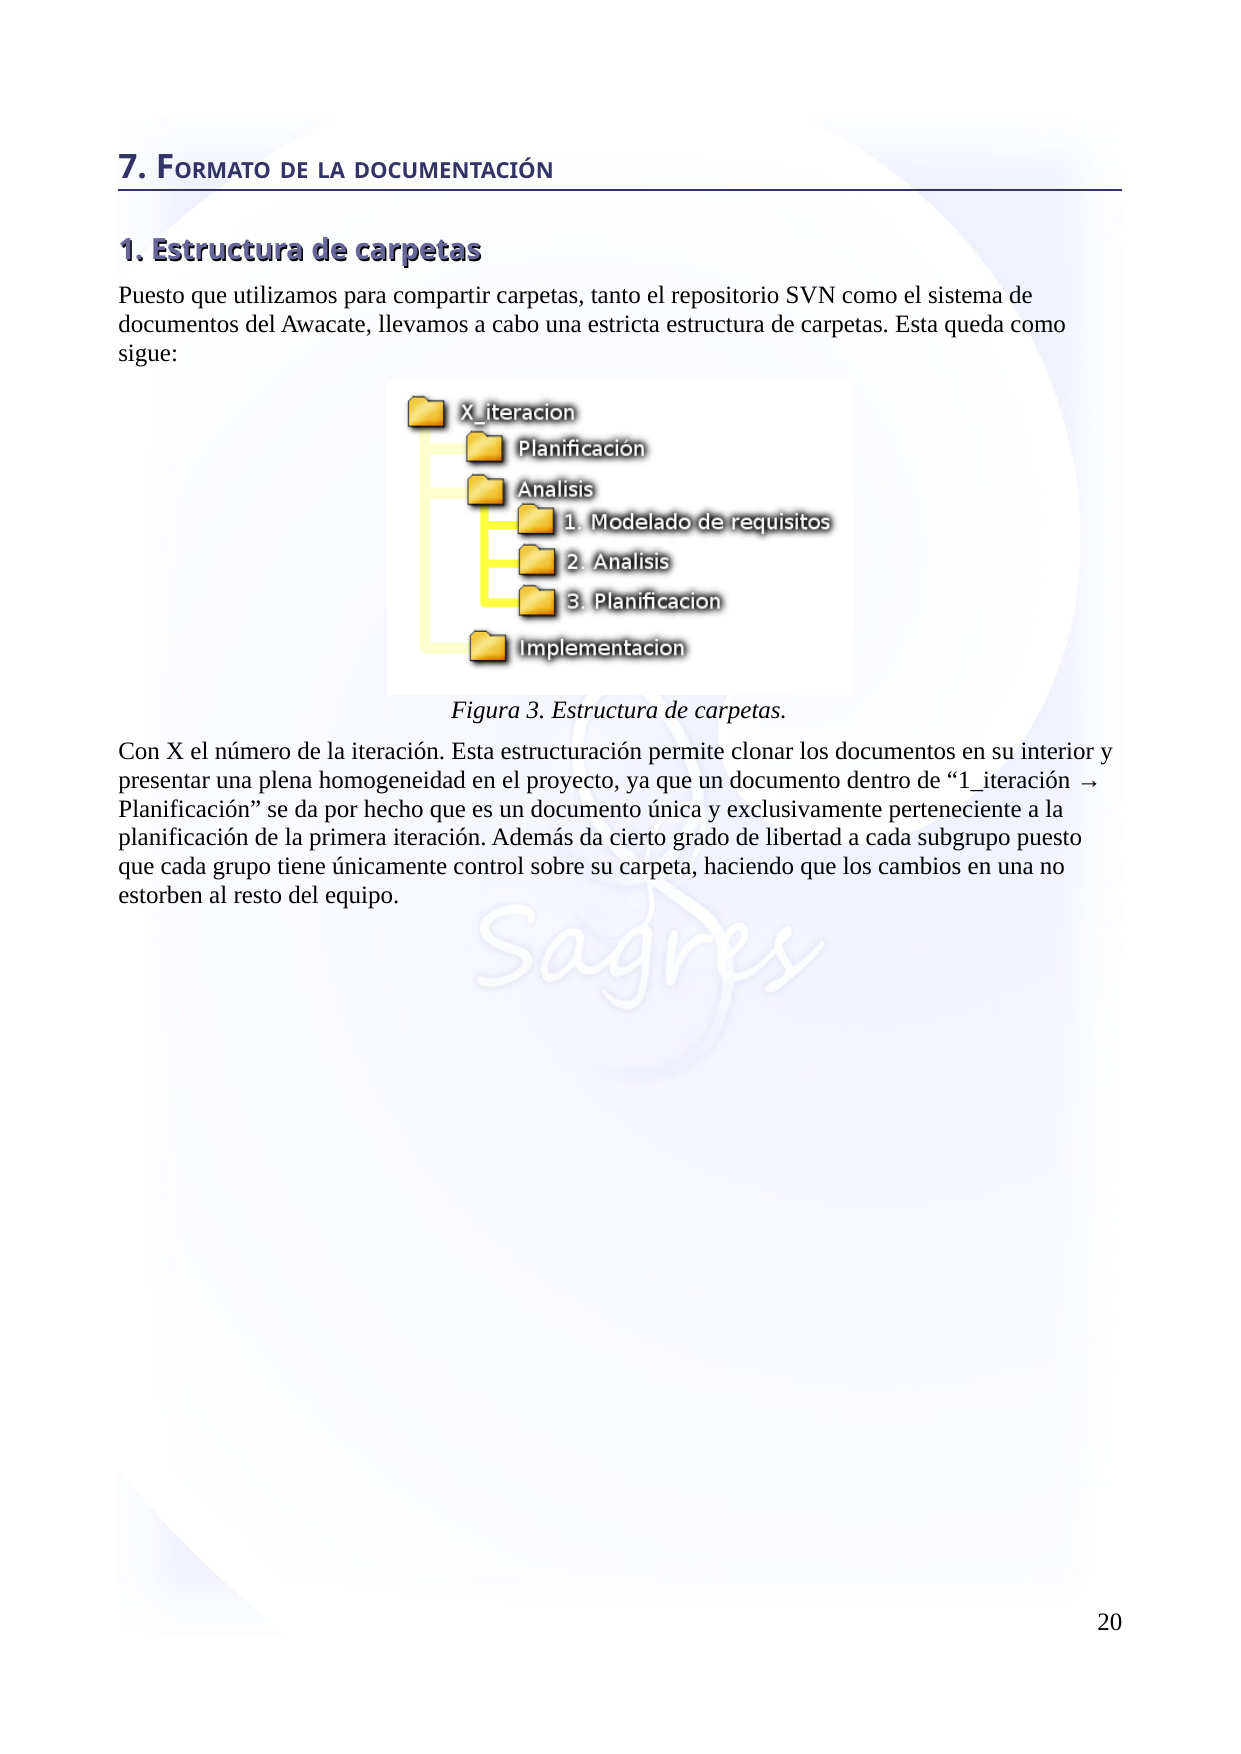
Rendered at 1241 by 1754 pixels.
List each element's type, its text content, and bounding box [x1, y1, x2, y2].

subtitle 7. Formato de la documentación [118, 143, 1122, 189]
text Figura 3. Estructura de carpetas. [118, 379, 1122, 724]
subtitle 1. Estructura de carpetas [118, 228, 1122, 268]
text Puesto que utilizamos para compartir carpetas, tanto el repositorio SVN como el sistema de documentos del Awacate, llevamos a cabo una estricta estructura de carpetas. Esta queda como sigue: [118, 281, 1122, 367]
picture [118, 909, 1122, 1636]
text Con X el número de la iteración. Esta estructuración permite clonar los documentos en su interior y presentar una plena homogeneidad en el proyecto, ya que un documento dentro de “1_iteración → Planificación” se da por hecho que es un documento única y exclusivamente perteneciente a la planificación de la primera iteración. Además da cierto grado de libertad a cada subgrupo puesto que cada grupo tiene únicamente control sobre su carpeta, haciendo que los cambios en una no estorben al resto del equipo. [118, 736, 1122, 909]
picture [118, 367, 1122, 695]
picture [118, 191, 1122, 228]
picture [118, 724, 1122, 736]
picture [118, 268, 1122, 281]
picture [118, 118, 1122, 143]
